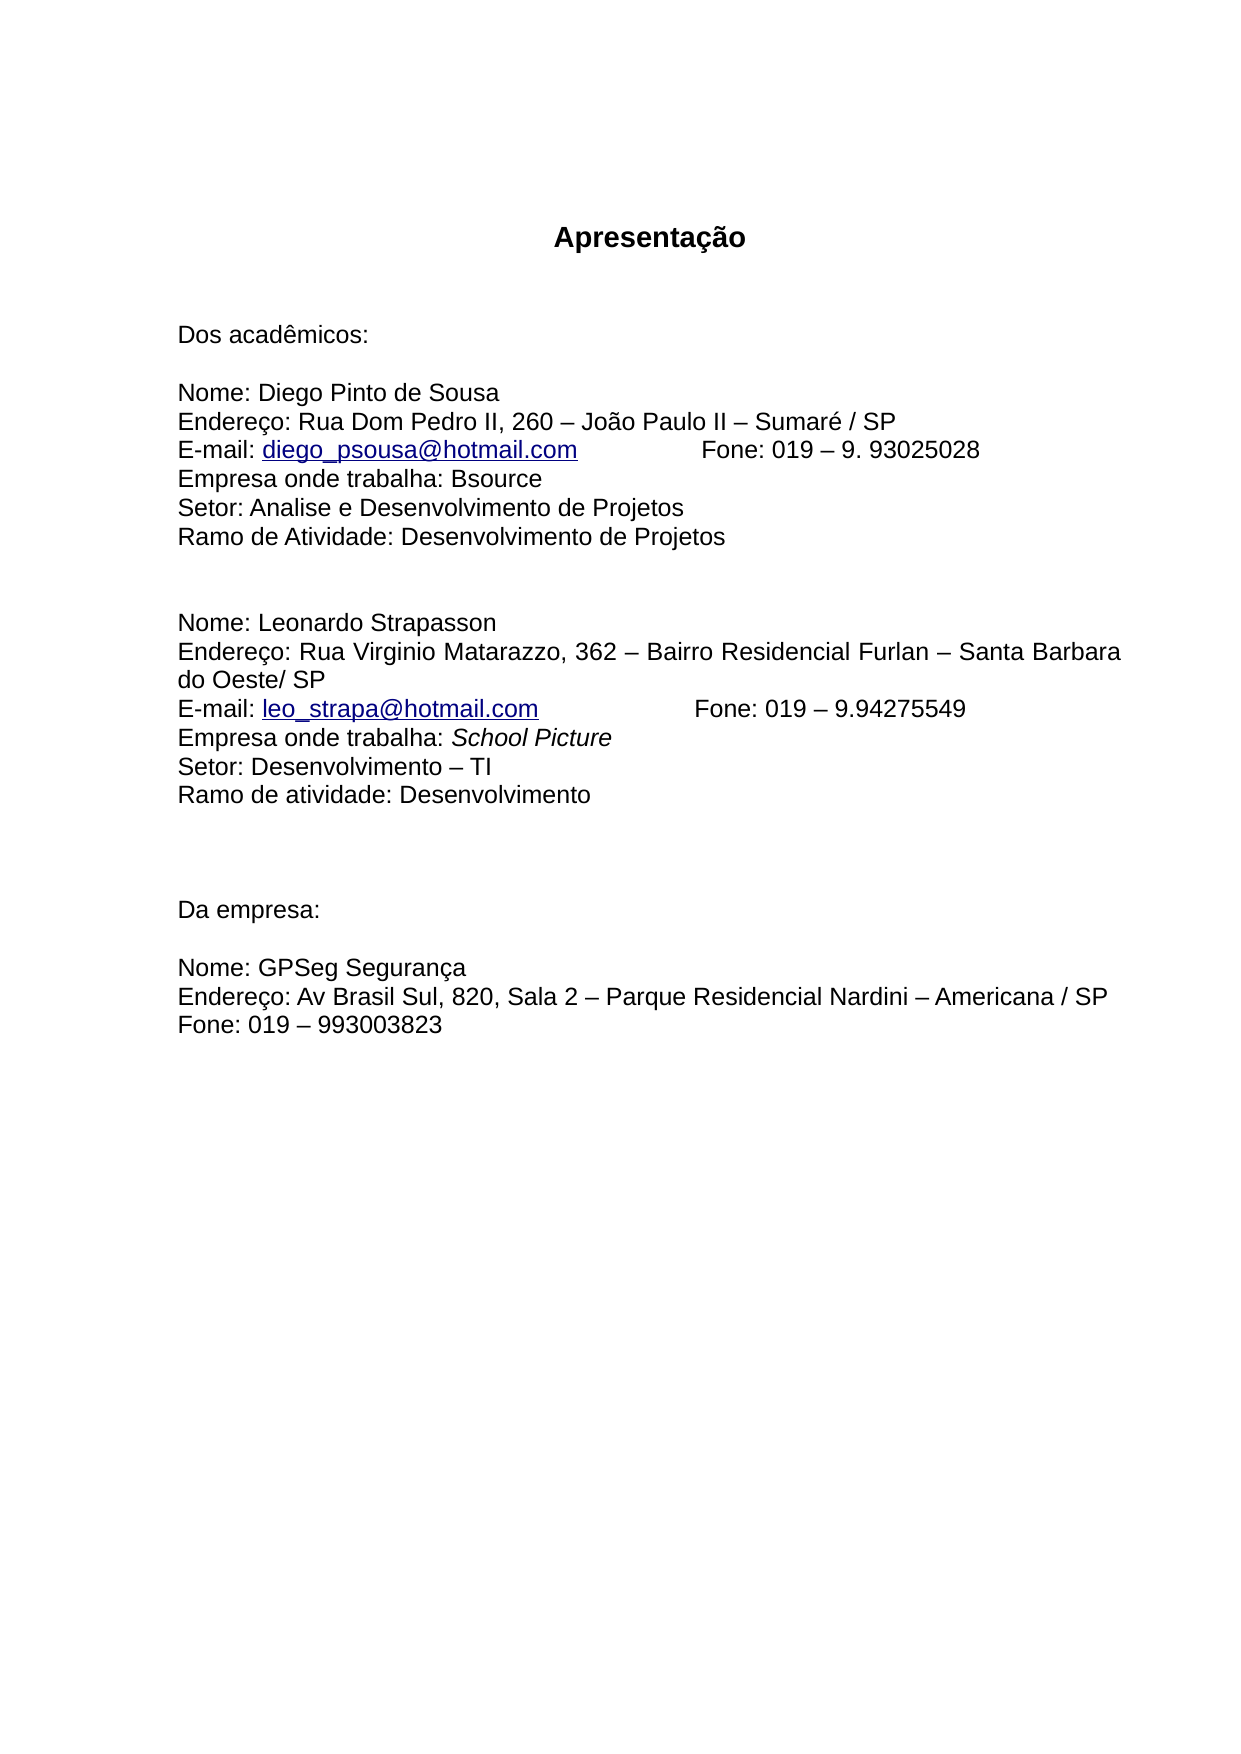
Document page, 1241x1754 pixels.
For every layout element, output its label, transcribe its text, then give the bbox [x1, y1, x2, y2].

text Empresa onde trabalha: Bsource [177, 464, 1122, 493]
text Fone: 019 – 993003823 [177, 1010, 1122, 1039]
text Nome: Leonardo Strapasson [177, 608, 1122, 636]
text Endereço: Rua Virginio Matarazzo, 362 – Bairro Residencial Furlan – Santa Barbara do Oeste/ SP [177, 636, 1122, 694]
text Endereço: Av Brasil Sul, 820, Sala 2 – Parque Residencial Nardini – Americana / SP [177, 981, 1122, 1010]
text Nome: Diego Pinto de Sousa [177, 378, 1122, 406]
text E-mail: leo_strapa@hotmail.com Fone: 019 – 9.94275549 [177, 694, 1122, 723]
text E-mail: diego_psousa@hotmail.com Fone: 019 – 9. 93025028 [177, 435, 1122, 464]
text Dos acadêmicos: [177, 320, 1122, 349]
text Nome: GPSeg Segurança [177, 953, 1122, 981]
text Apresentação [177, 220, 1122, 254]
text Ramo de atividade: Desenvolvimento [177, 780, 1122, 809]
text Endereço: Rua Dom Pedro II, 260 – João Paulo II – Sumaré / SP [177, 406, 1122, 435]
text Da empresa: [177, 895, 1122, 924]
text Setor: Desenvolvimento – TI [177, 751, 1122, 780]
text Empresa onde trabalha: School Picture [177, 723, 1122, 751]
text Ramo de Atividade: Desenvolvimento de Projetos [177, 521, 1122, 550]
text Setor: Analise e Desenvolvimento de Projetos [177, 493, 1122, 521]
